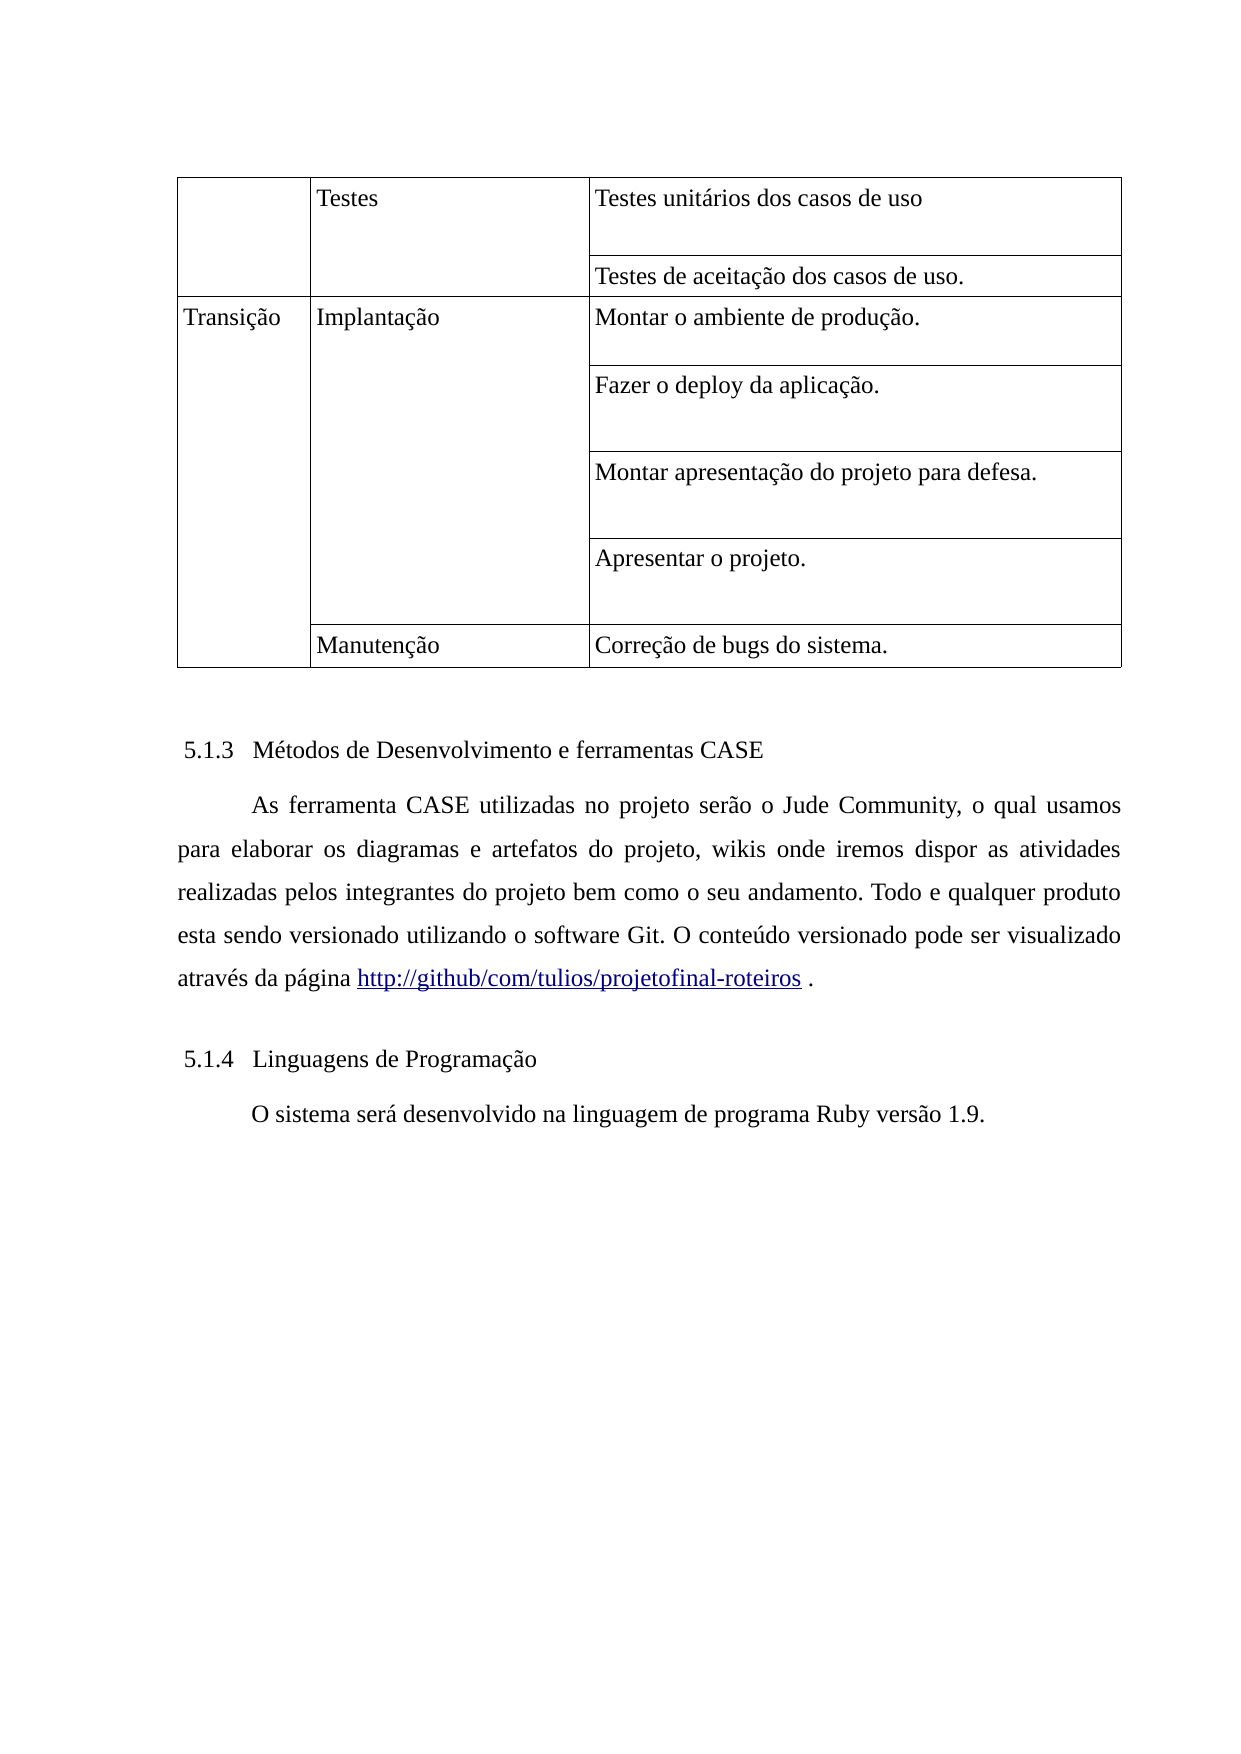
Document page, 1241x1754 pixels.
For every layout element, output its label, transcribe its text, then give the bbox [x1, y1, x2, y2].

table_cell Montar o ambiente de produção. [590, 297, 1121, 365]
table_cell [178, 178, 310, 296]
text As ferramenta CASE utilizadas no projeto serão o Jude Community, o qual usamos para elaborar os diagramas e artefatos do projeto, wikis onde iremos dispor as atividades realizadas pelos integrantes do projeto bem como o seu andamento. Todo e qualquer produto esta sendo versionado utilizando o software Git. O conteúdo versionado pode ser visualizado através da página http://github/com/tulios/projetofinal-roteiros . [177, 791, 1122, 992]
subtitle Linguagens de Programação [177, 1044, 1122, 1072]
table_cell Fazer o deploy da aplicação. [590, 366, 1121, 451]
subtitle Métodos de Desenvolvimento e ferramentas CASE [177, 735, 1122, 764]
table_cell Implantação [311, 297, 589, 624]
table_cell Manutenção [311, 625, 589, 667]
table_cell Montar apresentação do projeto para defesa. [590, 452, 1121, 537]
text O sistema será desenvolvido na linguagem de programa Ruby versão 1.9. [177, 1099, 1122, 1128]
table_cell Apresentar o projeto. [590, 539, 1121, 624]
table_cell Testes unitários dos casos de uso [590, 178, 1121, 255]
table_cell Transição [178, 297, 310, 667]
table_cell Testes de aceitação dos casos de uso. [590, 256, 1121, 296]
table_cell Testes [311, 178, 589, 296]
table_cell Correção de bugs do sistema. [590, 625, 1121, 667]
